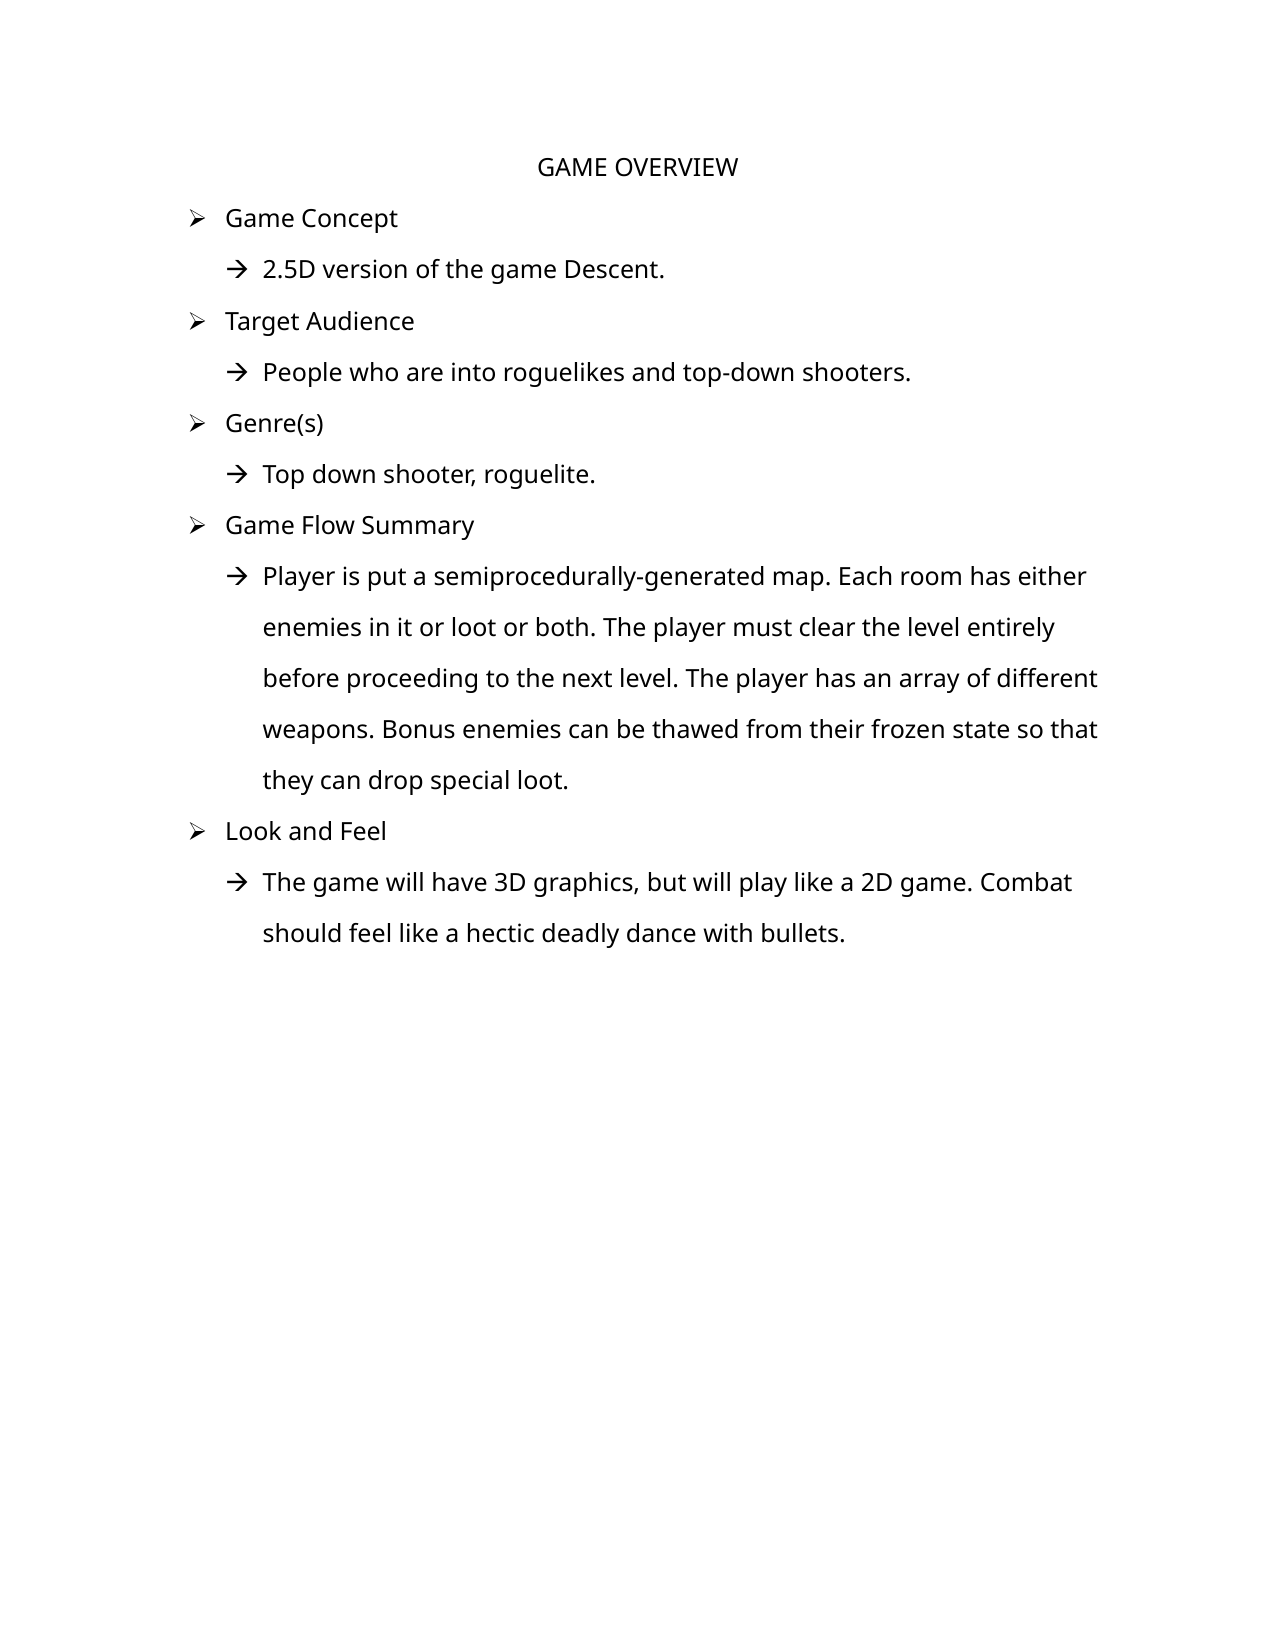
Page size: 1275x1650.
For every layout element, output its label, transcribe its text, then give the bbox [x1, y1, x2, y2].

list Top down shooter, roguelite. [225, 456, 1125, 490]
list Look and Feel [187, 813, 1125, 848]
text GAME OVERVIEW [150, 150, 1125, 184]
list Game Flow Summary [187, 507, 1125, 541]
list 2.5D version of the game Descent. [225, 252, 1125, 286]
list Genre(s) [187, 405, 1125, 439]
list Target Audience [187, 303, 1125, 337]
list Game Concept [187, 201, 1125, 235]
list Player is put a semiprocedurally-generated map. Each room has either enemies in it or loot or both. The player must clear the level entirely before proceeding to the next level. The player has an array of different weapons. Bonus enemies can be thawed from their frozen state so that they can drop special loot. [225, 558, 1125, 797]
list The game will have 3D graphics, but will play like a 2D game. Combat should feel like a hectic deadly dance with bullets. [225, 864, 1125, 950]
list People who are into roguelikes and top-down shooters. [225, 354, 1125, 388]
